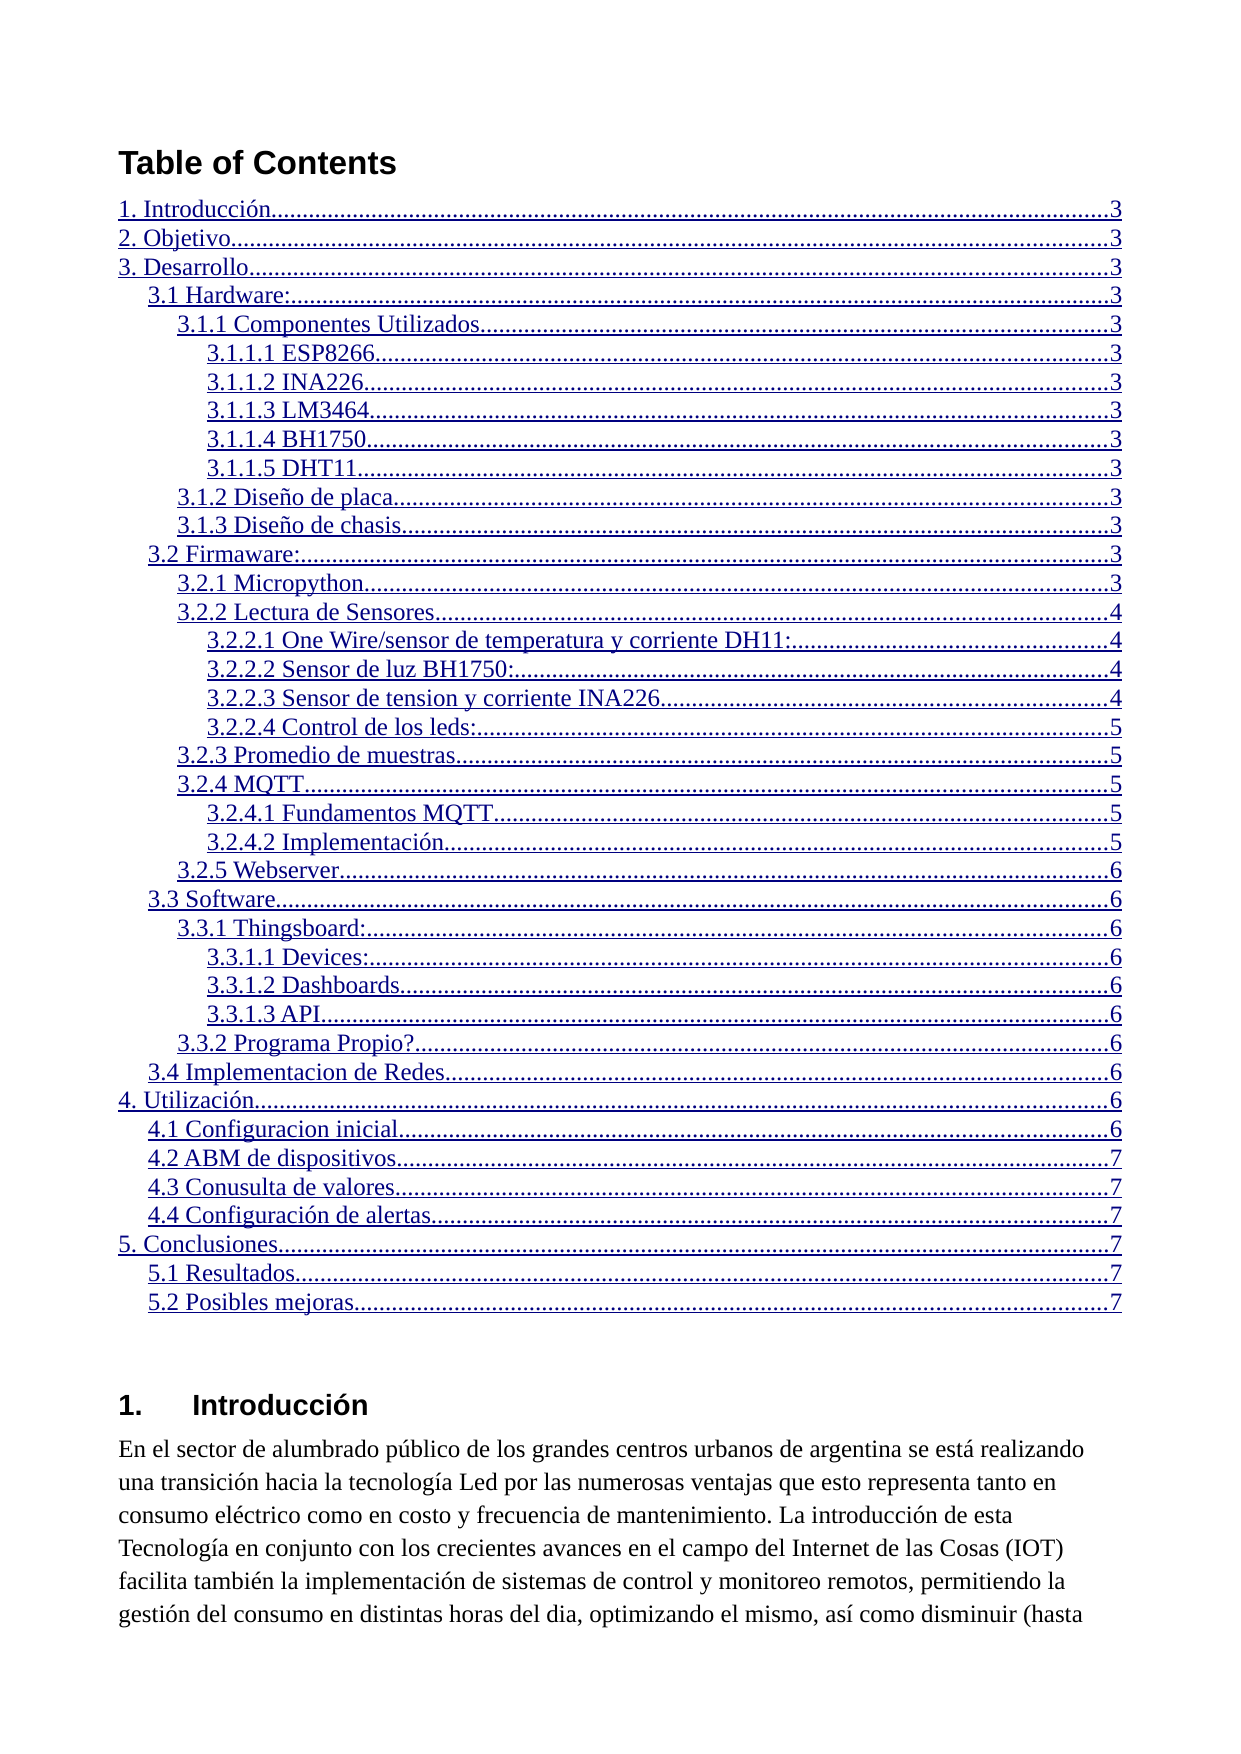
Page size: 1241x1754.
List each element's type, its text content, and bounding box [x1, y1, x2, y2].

subtitle Introducción [118, 1388, 1122, 1421]
text 3.3.1.3 API 6 [207, 999, 1122, 1024]
text 4.2 ABM de dispositivos 7 [148, 1143, 1122, 1168]
text 4.4 Configuración de alertas 7 [148, 1200, 1122, 1225]
text 3.1.1.5 DHT11 3 [207, 453, 1122, 478]
text 3.1.1.1 ESP8266 3 [207, 338, 1122, 363]
text 3.4 Implementacion de Redes 6 [148, 1057, 1122, 1082]
text 3.3.1 Thingsboard: 6 [177, 913, 1122, 938]
text 2. Objetivo 3 [118, 223, 1122, 248]
text 5.1 Resultados 7 [148, 1258, 1122, 1283]
text 3.1.1.2 INA226 3 [207, 367, 1122, 392]
text 3.3.1.2 Dashboards 6 [207, 970, 1122, 995]
text 5. Conclusiones 7 [118, 1229, 1122, 1254]
text 3.2.2.2 Sensor de luz BH1750: 4 [207, 654, 1122, 679]
text 3.1.2 Diseño de placa 3 [177, 482, 1122, 507]
text 1. Introducción 3 [118, 194, 1122, 219]
text 3.1.1.3 LM3464 3 [207, 395, 1122, 420]
text En el sector de alumbrado público de los grandes centros urbanos de argentina se está realizando una transición hacia la tecnología Led por las numerosas ventajas que esto representa tanto en consumo eléctrico como en costo y frecuencia de mantenimiento. La introducción de esta Tecnología en conjunto con los crecientes avances en el campo del Internet de las Cosas (IOT) facilita también la implementación de sistemas de control y monitoreo remotos, permitiendo la gestión del consumo en distintas horas del dia, optimizando el mismo, así como disminuir (hasta [118, 1434, 1122, 1628]
text 3.2.5 Webserver 6 [177, 855, 1122, 880]
text 3.2.3 Promedio de muestras 5 [177, 740, 1122, 765]
text 5.2 Posibles mejoras 7 [148, 1287, 1122, 1312]
text 3.3.2 Programa Propio? 6 [177, 1028, 1122, 1053]
text 3.1 Hardware: 3 [148, 280, 1122, 305]
text 3.2.2 Lectura de Sensores 4 [177, 597, 1122, 622]
text 3.2.1 Micropython 3 [177, 568, 1122, 593]
text 3.3.1.1 Devices: 6 [207, 942, 1122, 967]
text 3.3 Software 6 [148, 884, 1122, 909]
text 3.1.1.4 BH1750 3 [207, 424, 1122, 449]
text 4. Utilización 6 [118, 1085, 1122, 1110]
text 3.2.2.3 Sensor de tension y corriente INA226 4 [207, 683, 1122, 708]
text 3.2.4.2 Implementación 5 [207, 827, 1122, 852]
text 3.1.1 Componentes Utilizados 3 [177, 309, 1122, 334]
text 3. Desarrollo 3 [118, 252, 1122, 277]
text 3.2.4 MQTT 5 [177, 769, 1122, 794]
text 3.2.4.1 Fundamentos MQTT 5 [207, 798, 1122, 823]
text 3.1.3 Diseño de chasis 3 [177, 510, 1122, 535]
text 4.1 Configuracion inicial 6 [148, 1114, 1122, 1139]
text 3.2.2.4 Control de los leds: 5 [207, 712, 1122, 737]
text 4.3 Conusulta de valores 7 [148, 1172, 1122, 1197]
subtitle Table of Contents [118, 143, 1122, 182]
text 3.2.2.1 One Wire/sensor de temperatura y corriente DH11: 4 [207, 625, 1122, 650]
text 3.2 Firmaware: 3 [148, 539, 1122, 564]
